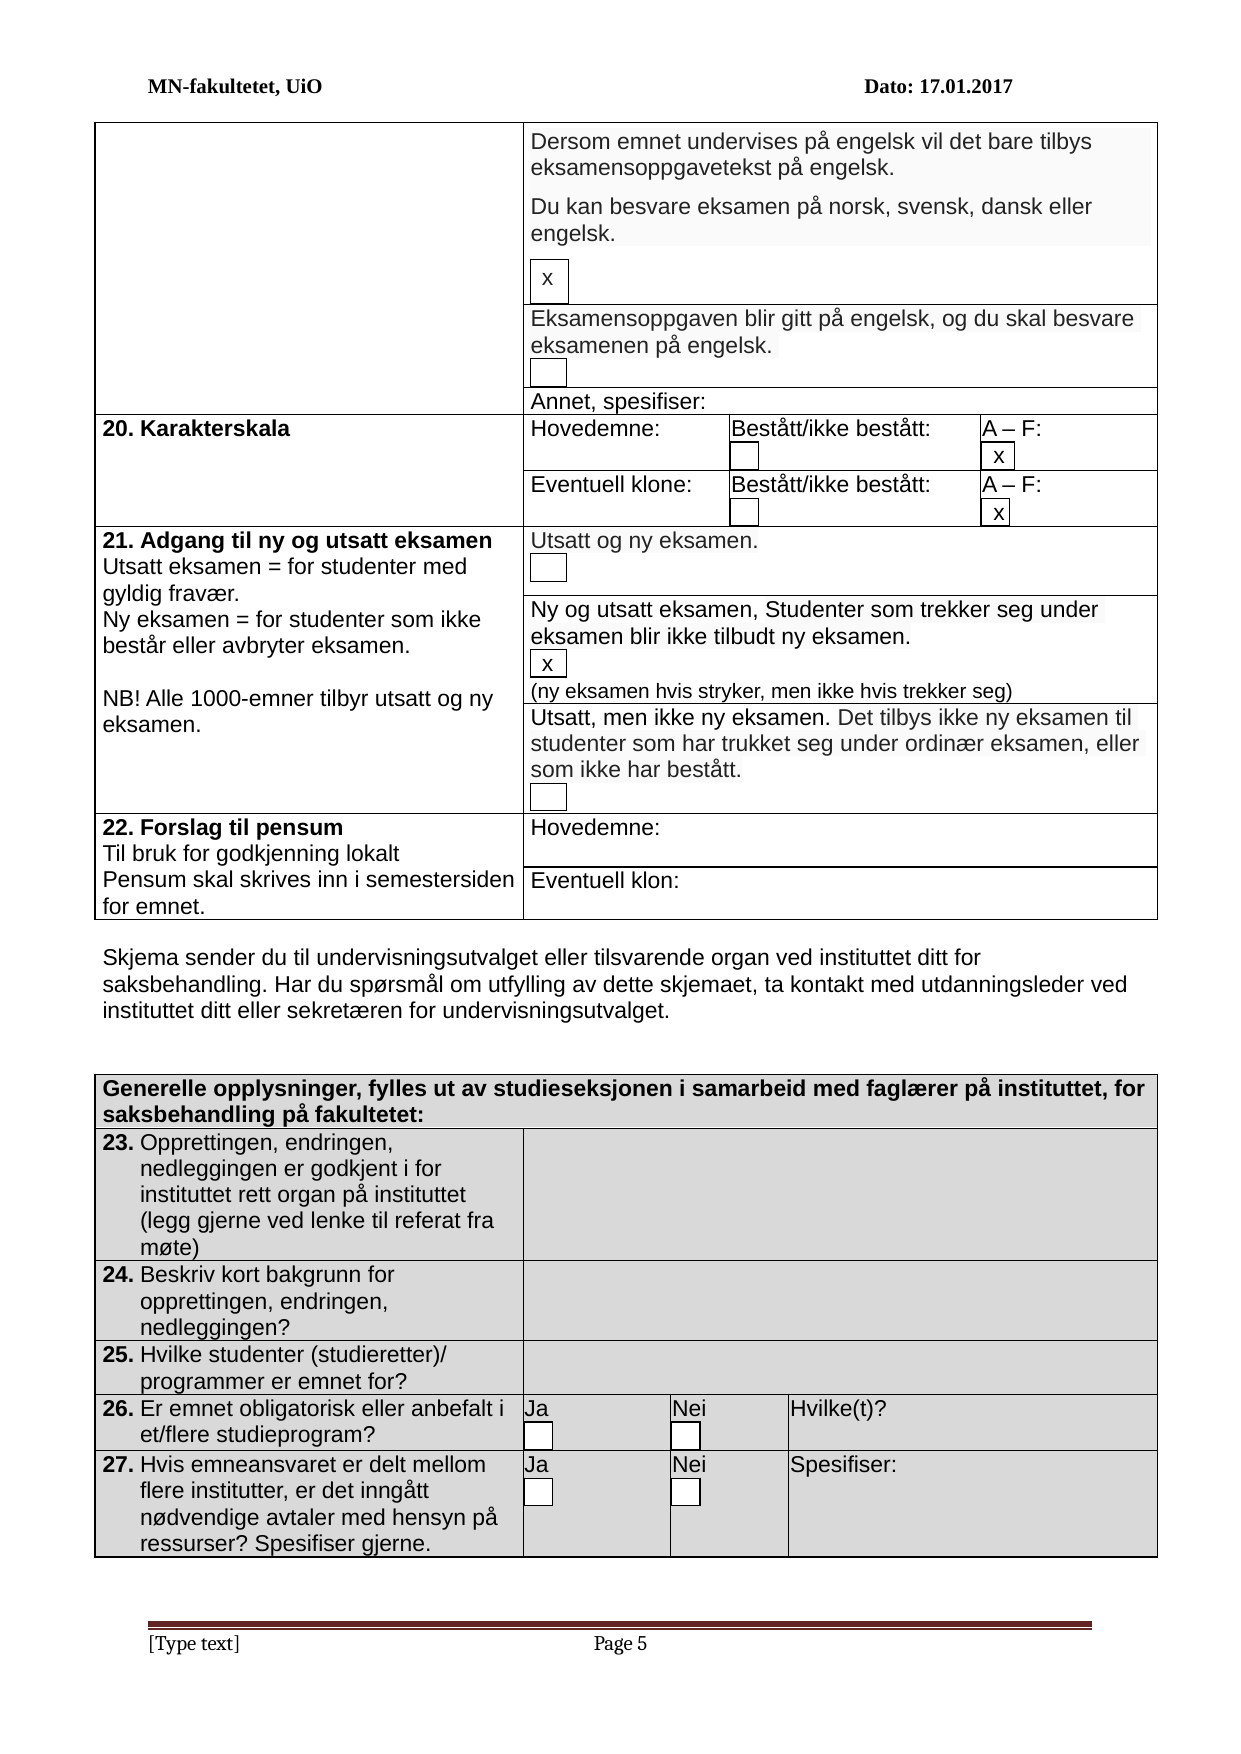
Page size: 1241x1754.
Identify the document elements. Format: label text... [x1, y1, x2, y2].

table_cell [1158, 1394, 1240, 1450]
table_header [525, 1423, 552, 1449]
table_cell A – F: [981, 471, 1157, 526]
table_header x [531, 650, 566, 676]
table_header [672, 1479, 699, 1505]
table_cell Forslag til pensum Til bruk for godkjenning lokalt Pensum skal skrives inn i semestersiden for emnet. [96, 814, 523, 919]
table_header x [531, 260, 568, 303]
table_cell (ny eksamen hvis stryker, men ikke hvis trekker seg) [524, 678, 1157, 702]
table_cell [1158, 1128, 1240, 1260]
table_header [531, 554, 566, 581]
table_cell [524, 1129, 1157, 1260]
table_header [531, 784, 566, 810]
table_cell [1158, 919, 1240, 1074]
table_cell Bestått/ikke bestått: [730, 415, 980, 470]
table_header [531, 359, 566, 386]
table_cell Ny og utsatt eksamen, Studenter som trekker seg under eksamen blir ikke tilbudt ny eksamen. [524, 596, 1157, 677]
table_cell [96, 123, 523, 414]
table_cell Hvis emneansvaret er delt mellom flere institutter, er det inngått nødvendige avtaler med hensyn på ressurser? Spesifiser gjerne. [96, 1451, 523, 1556]
table_cell Utsatt, men ikke ny eksamen. Det tilbys ikke ny eksamen til studenter som har trukket seg under ordinær eksamen, eller som ikke har bestått. [524, 704, 1157, 813]
table_cell [1158, 678, 1240, 813]
table_cell [1158, 1450, 1240, 1556]
table_header x [982, 443, 1014, 469]
table_cell Beskriv kort bakgrunn for opprettingen, endringen, nedleggingen? [96, 1261, 523, 1340]
table_header [672, 1423, 699, 1449]
table_cell Eventuell klone: [524, 471, 729, 526]
table_header [731, 499, 758, 525]
table_cell Hvilke studenter (studieretter)/ programmer er emnet for? [96, 1341, 523, 1394]
table_cell [1158, 1260, 1240, 1340]
table_cell Generelle opplysninger, fylles ut av studieseksjonen i samarbeid med faglærer på instituttet, for saksbehandling på fakultetet: [96, 1075, 1157, 1127]
table_cell [1158, 414, 1240, 526]
table_header [525, 1479, 552, 1505]
table_cell Karakterskala [96, 415, 523, 526]
table_cell [1158, 1340, 1240, 1394]
table_cell Dersom emnet undervises på engelsk vil det bare tilbys eksamensoppgavetekst på engelsk. Du kan besvare eksamen på norsk, svensk, dansk eller engelsk. [524, 123, 1157, 304]
table_cell Eksamensoppgaven blir gitt på engelsk, og du skal besvare eksamenen på engelsk. [524, 305, 1157, 387]
table_cell [1158, 526, 1240, 677]
table_cell Spesifiser: [789, 1451, 1157, 1556]
table_cell Er emnet obligatorisk eller anbefalt i et/flere studieprogram? [96, 1395, 523, 1450]
table_cell [1158, 866, 1240, 919]
table_cell Hovedemne: [524, 814, 1157, 866]
table_cell Bestått/ikke bestått: [730, 471, 980, 526]
table_cell Annet, spesifiser: [524, 388, 1157, 414]
table_cell [1158, 122, 1240, 414]
table_cell Hovedemne: [524, 415, 729, 470]
table_cell [1158, 813, 1240, 866]
table_cell Opprettingen, endringen, nedleggingen er godkjent i for instituttet rett organ på instituttet (legg gjerne ved lenke til referat fra møte) [96, 1129, 523, 1260]
table_cell Hvilke(t)? [789, 1395, 1157, 1450]
table_cell [524, 1341, 1157, 1394]
table_cell Skjema sender du til undervisningsutvalget eller tilsvarende organ ved instituttet ditt for saksbehandling. Har du spørsmål om utfylling av dette skjemaet, ta kontakt med utdanningsleder ved instituttet ditt eller sekretæren for undervisningsutvalget. [95, 920, 1158, 1074]
table_cell Utsatt og ny eksamen. [524, 527, 1157, 595]
table_cell Ja [524, 1451, 670, 1556]
table_cell [1158, 1074, 1240, 1127]
table_cell A – F: [981, 415, 1157, 470]
table_cell [524, 1261, 1157, 1340]
table_cell Ja [524, 1395, 670, 1450]
table_cell Nei [671, 1395, 788, 1450]
table_cell Nei [671, 1451, 788, 1556]
table_header [731, 443, 758, 469]
table_cell Adgang til ny og utsatt eksamen Utsatt eksamen = for studenter med gyldig fravær. Ny eksamen = for studenter som ikke består eller avbryter eksamen. NB! Alle 1000-emner tilbyr utsatt og ny eksamen. [96, 527, 523, 813]
table_header x [982, 499, 1009, 525]
table_cell Eventuell klon: [524, 868, 1157, 919]
